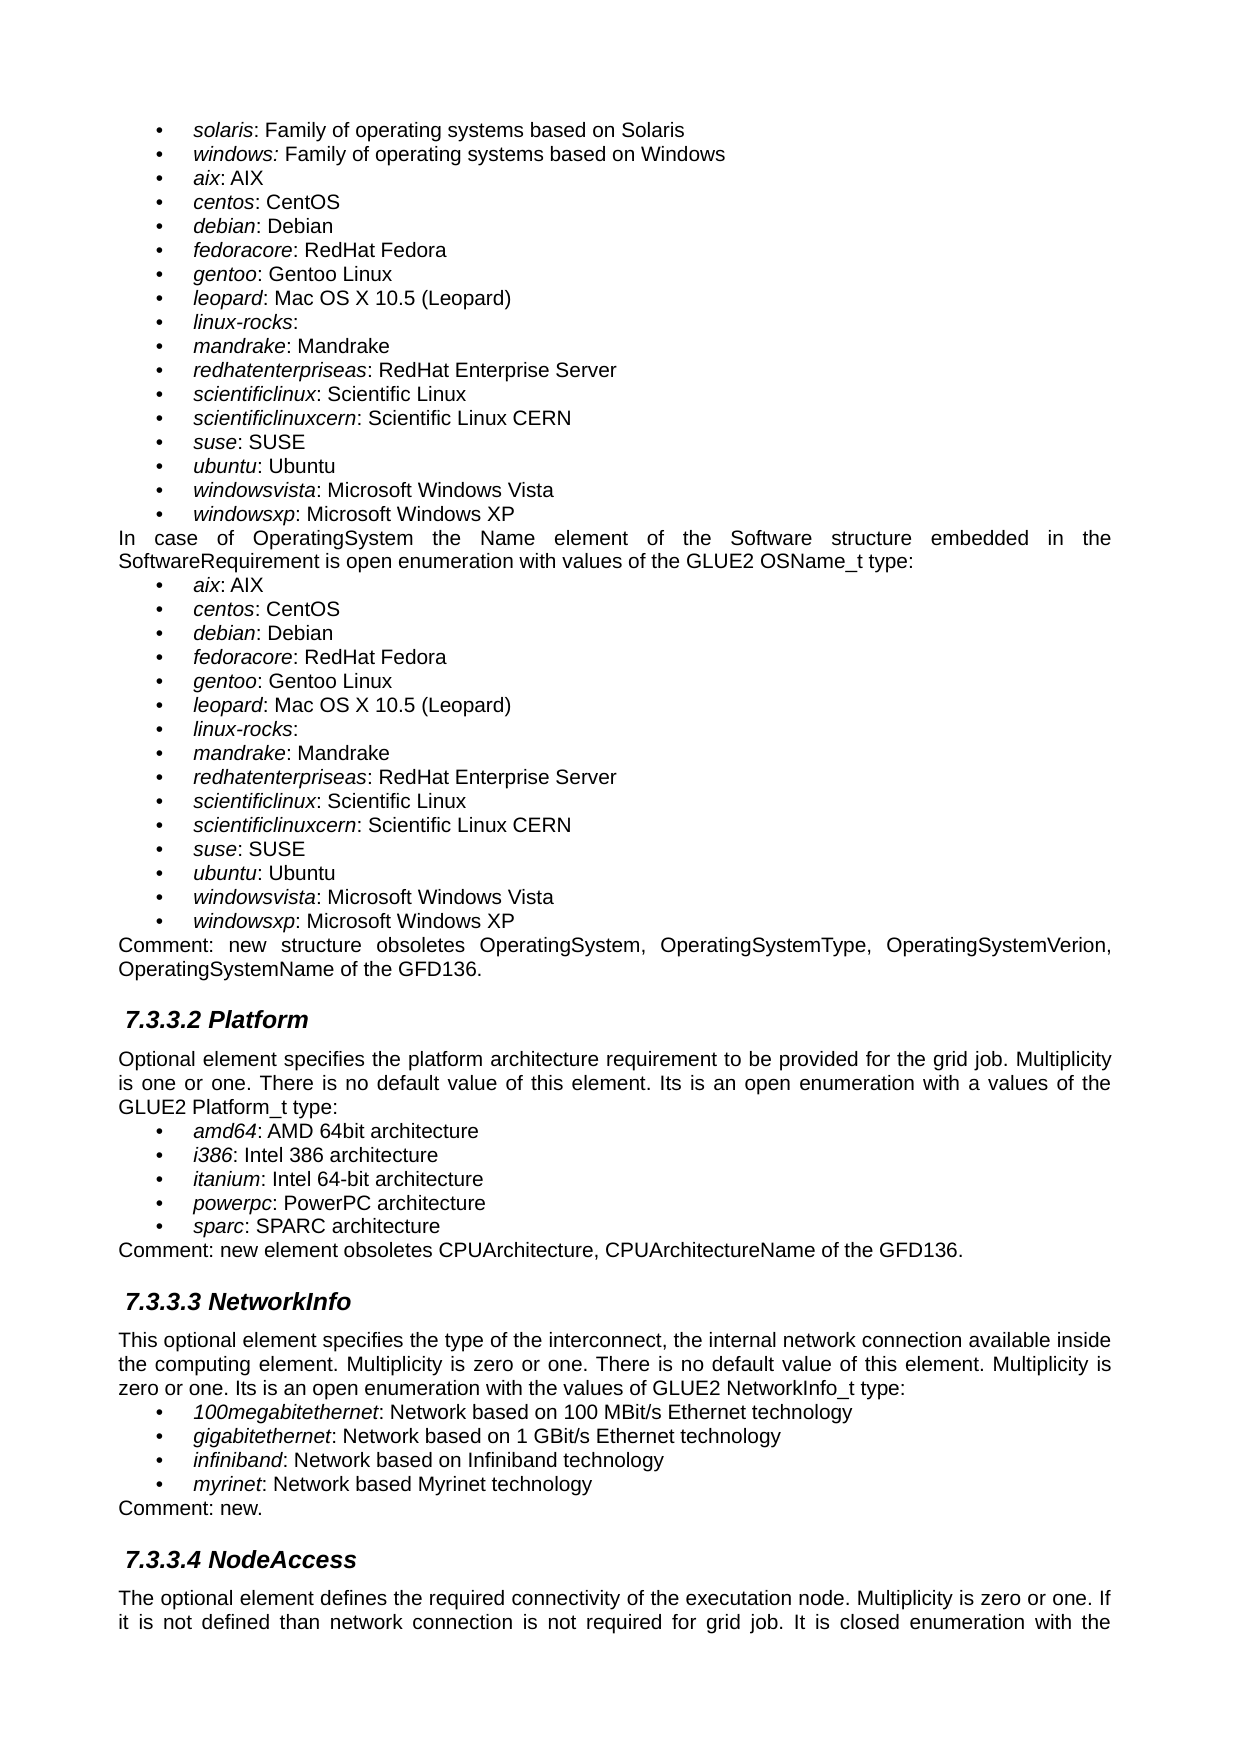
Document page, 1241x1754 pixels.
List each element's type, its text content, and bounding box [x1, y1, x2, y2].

list scientificlinuxcern: Scientific Linux CERN [156, 406, 1122, 429]
list powerpc: PowerPC architecture [156, 1190, 1122, 1214]
list redhatenterpriseas: RedHat Enterprise Server [156, 765, 1122, 789]
list mandrake: Mandrake [156, 334, 1122, 358]
list windowsxp: Microsoft Windows XP [156, 501, 1122, 525]
subtitle Platform [118, 1006, 1113, 1034]
text Optional element specifies the platform architecture requirement to be provided for the grid job. Multiplicity is one or one. There is no default value of this element. Its is an open enumeration with a values of the GLUE2 Platform_t type: [118, 1047, 1113, 1118]
list windows: Family of operating systems based on Windows [156, 142, 1122, 166]
list centos: CentOS [156, 190, 1122, 214]
subtitle NodeAccess [118, 1545, 1113, 1573]
list centos: CentOS [156, 597, 1122, 621]
text This optional element specifies the type of the interconnect, the internal network connection available inside the computing element. Multiplicity is zero or one. There is no default value of this element. Multiplicity is zero or one. Its is an open enumeration with the values of GLUE2 NetworkInfo_t type: [118, 1328, 1113, 1400]
list linux-rocks: [156, 310, 1122, 334]
text Comment: new element obsoletes CPUArchitecture, CPUArchitectureName of the GFD136. [118, 1238, 1113, 1262]
text Comment: new. [118, 1496, 1113, 1520]
list scientificlinux: Scientific Linux [156, 382, 1122, 406]
list solaris: Family of operating systems based on Solaris [156, 118, 1122, 142]
list gentoo: Gentoo Linux [156, 262, 1122, 286]
list ubuntu: Ubuntu [156, 861, 1122, 885]
list aix: AIX [156, 166, 1122, 190]
list sparc: SPARC architecture [156, 1214, 1122, 1238]
list scientificlinux: Scientific Linux [156, 789, 1122, 813]
list debian: Debian [156, 621, 1122, 645]
list windowsxp: Microsoft Windows XP [156, 909, 1122, 933]
list scientificlinuxcern: Scientific Linux CERN [156, 813, 1122, 837]
list windowsvista: Microsoft Windows Vista [156, 885, 1122, 909]
list linux-rocks: [156, 717, 1122, 741]
list leopard: Mac OS X 10.5 (Leopard) [156, 693, 1122, 717]
list gentoo: Gentoo Linux [156, 669, 1122, 693]
text Comment: new structure obsoletes OperatingSystem, OperatingSystemType, OperatingSystemVerion, OperatingSystemName of the GFD136. [118, 933, 1113, 981]
subtitle NetworkInfo [118, 1287, 1113, 1316]
list suse: SUSE [156, 837, 1122, 861]
list gigabitethernet: Network based on 1 GBit/s Ethernet technology [156, 1424, 1122, 1448]
text In case of OperatingSystem the Name element of the Software structure embedded in the SoftwareRequirement is open enumeration with values of the GLUE2 OSName_t type: [118, 525, 1113, 573]
list fedoracore: RedHat Fedora [156, 238, 1122, 262]
list redhatenterpriseas: RedHat Enterprise Server [156, 358, 1122, 382]
list ubuntu: Ubuntu [156, 453, 1122, 477]
list itanium: Intel 64-bit architecture [156, 1166, 1122, 1190]
list amd64: AMD 64bit architecture [156, 1118, 1122, 1142]
list debian: Debian [156, 214, 1122, 238]
list myrinet: Network based Myrinet technology [156, 1472, 1122, 1496]
list aix: AIX [156, 573, 1122, 597]
list i386: Intel 386 architecture [156, 1142, 1122, 1166]
list suse: SUSE [156, 429, 1122, 453]
list fedoracore: RedHat Fedora [156, 645, 1122, 669]
list infiniband: Network based on Infiniband technology [156, 1448, 1122, 1472]
text The optional element defines the required connectivity of the executation node. Multiplicity is zero or one. If it is not defined than network connection is not required for grid job. It is closed enumeration with the [118, 1586, 1113, 1634]
list 100megabitethernet: Network based on 100 MBit/s Ethernet technology [156, 1400, 1122, 1424]
list windowsvista: Microsoft Windows Vista [156, 477, 1122, 501]
list leopard: Mac OS X 10.5 (Leopard) [156, 286, 1122, 310]
list mandrake: Mandrake [156, 741, 1122, 765]
